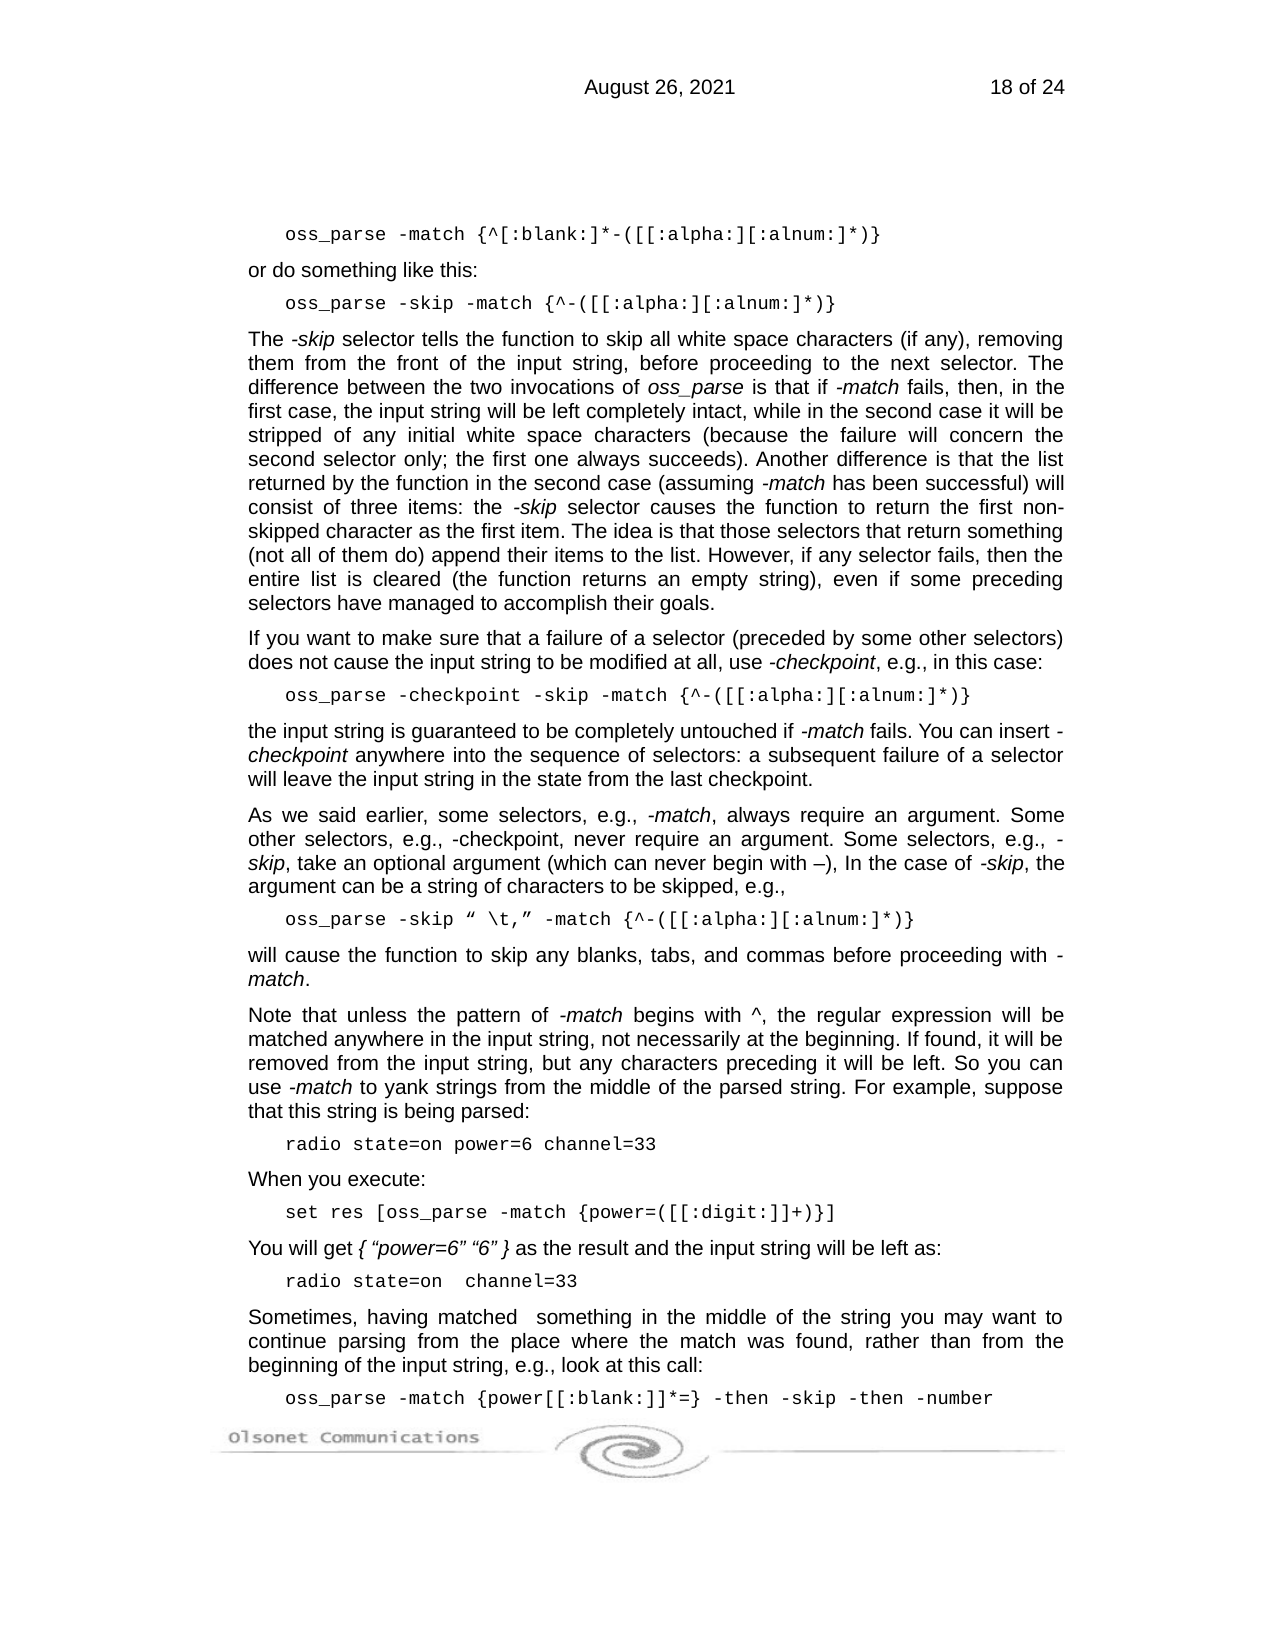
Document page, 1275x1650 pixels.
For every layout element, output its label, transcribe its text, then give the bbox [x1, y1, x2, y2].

text The -skip selector tells the function to skip all white space characters (if any), removing them from the front of the input string, before proceeding to the next selector. The difference between the two invocations of oss_parse is that if -match fails, then, in the first case, the input string will be left completely intact, while in the second case it will be stripped of any initial white space characters (because the failure will concern the second selector only; the first one always succeeds). Another difference is that the list returned by the function in the second case (assuming -match has been successful) will consist of three items: the -skip selector causes the function to return the first non-skipped character as the first item. The idea is that those selectors that return something (not all of them do) append their items to the list. However, if any selector fails, then the entire list is cleared (the function returns an empty string), even if some preceding selectors have managed to accomplish their goals. [248, 327, 1065, 614]
text set res [oss_parse -match {power=([[:digit:]]+)}] [285, 1203, 1065, 1224]
text will cause the function to skip any blanks, tabs, and commas before proceeding with -match. [248, 943, 1065, 991]
text oss_parse -checkpoint -skip -match {^-([[:alpha:][:alnum:]*)} [285, 686, 1065, 707]
text the input string is guaranteed to be completely untouched if -match fails. You can insert -checkpoint anywhere into the sequence of selectors: a subsequent failure of a selector will leave the input string in the state from the last checkpoint. [248, 719, 1065, 791]
text or do something like this: [248, 258, 1065, 282]
text radio state=on power=6 channel=33 [285, 1134, 1065, 1156]
text Note that unless the pattern of -match begins with ^, the regular expression will be matched anywhere in the input string, not necessarily at the beginning. If found, it will be removed from the input string, but any characters preceding it will be left. So you can use -match to yank strings from the middle of the parsed string. For example, suppose that this string is being parsed: [248, 1003, 1065, 1122]
text When you execute: [248, 1167, 1065, 1191]
text oss_parse -skip “ \t,” -match {^-([[:alpha:][:alnum:]*)} [285, 910, 1065, 931]
text You will get { “power=6” “6” } as the result and the input string will be left as: [248, 1236, 1065, 1260]
text oss_parse -skip -match {^-([[:alpha:][:alnum:]*)} [285, 294, 1065, 315]
text If you want to make sure that a failure of a selector (preceded by some other selectors) does not cause the input string to be modified at all, use -checkpoint, e.g., in this case: [248, 626, 1065, 674]
text radio state=on channel=33 [285, 1272, 1065, 1293]
text oss_parse -match {power[[:blank:]]*=} -then -skip -then -number [285, 1388, 1065, 1409]
text As we said earlier, some selectors, e.g., -match, always require an argument. Some other selectors, e.g., -checkpoint, never require an argument. Some selectors, e.g., -skip, take an optional argument (which can never begin with –), In the case of -skip, the argument can be a string of characters to be skipped, e.g., [248, 802, 1065, 898]
text oss_parse -match {^[:blank:]*-([[:alpha:][:alnum:]*)} [285, 225, 1065, 246]
text Sometimes, having matched something in the middle of the string you may want to continue parsing from the place where the match was found, rather than from the beginning of the input string, e.g., look at this call: [248, 1305, 1065, 1377]
